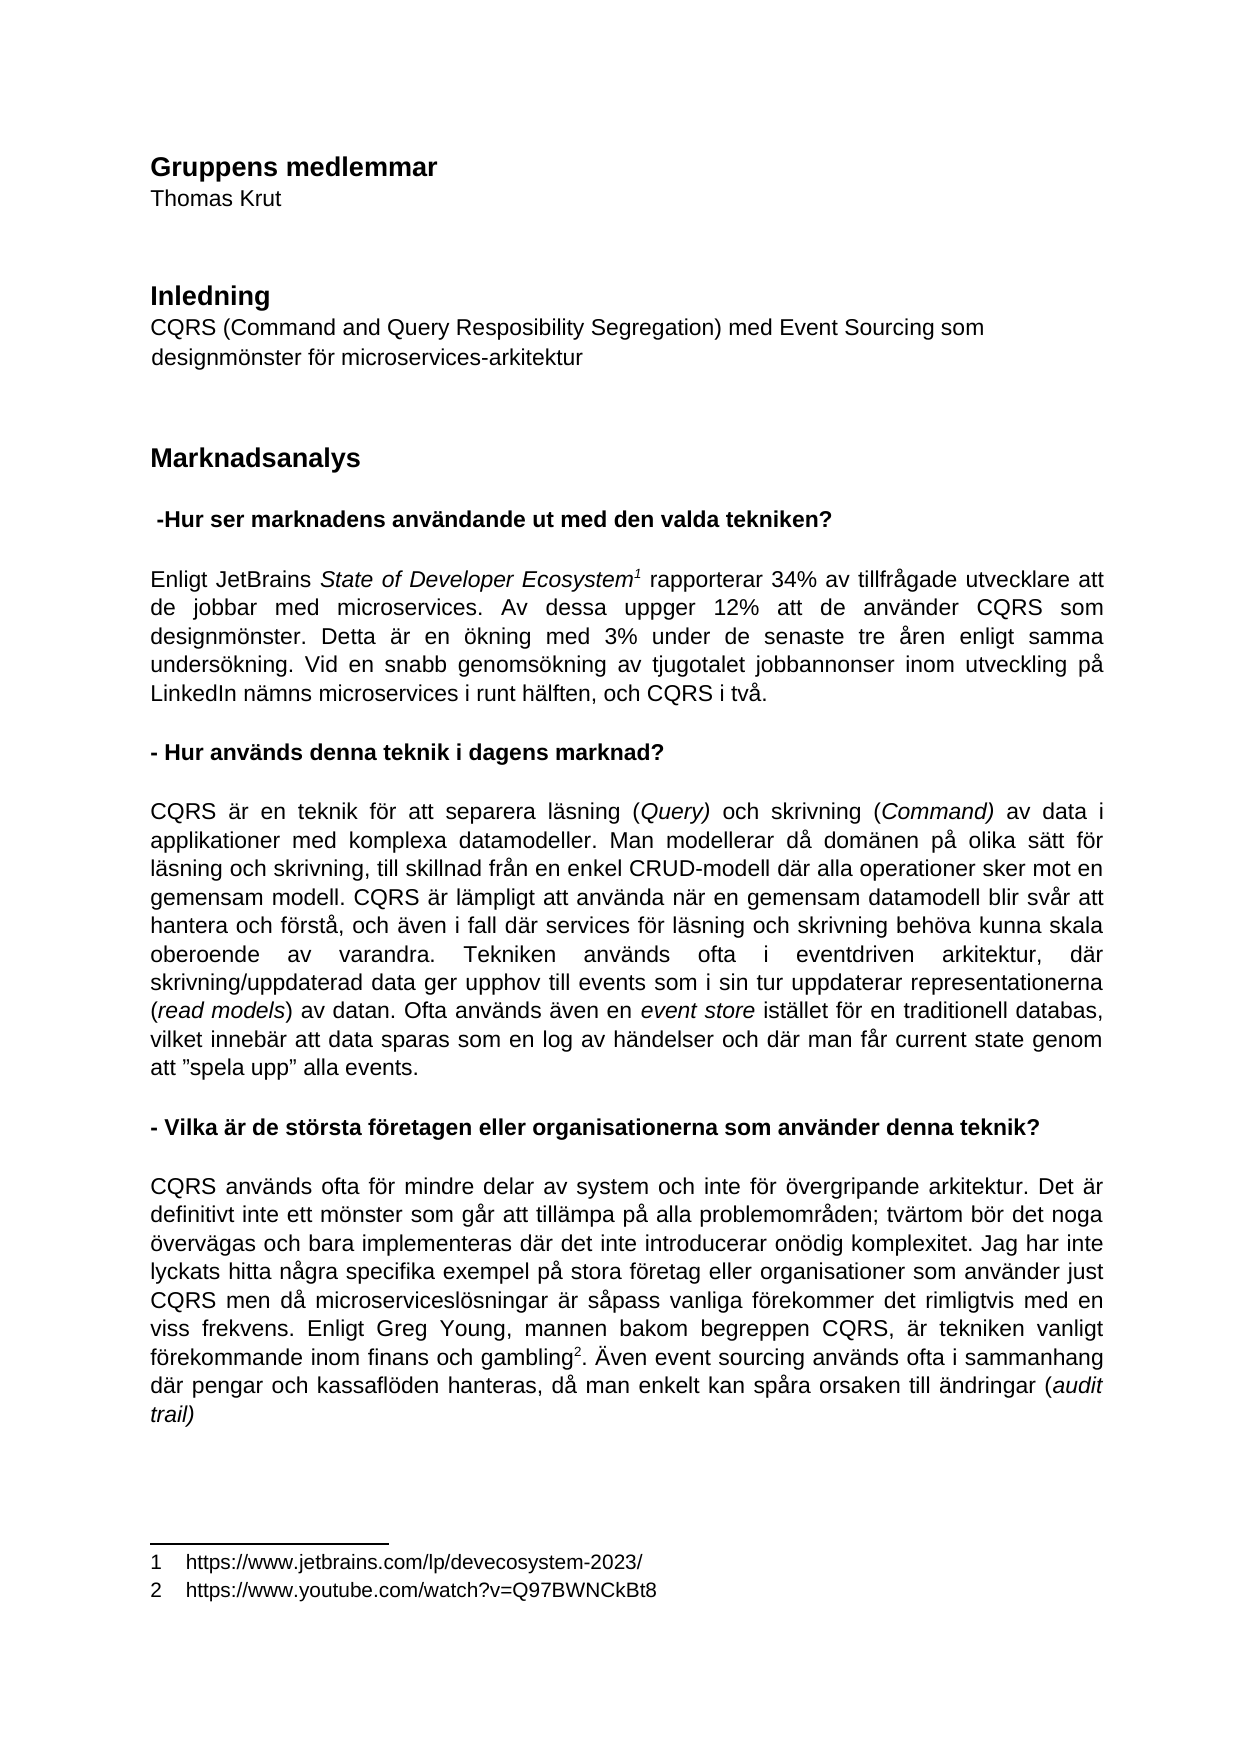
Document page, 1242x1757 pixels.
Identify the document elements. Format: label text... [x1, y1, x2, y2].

text Thomas Krut [150, 185, 1104, 211]
text CQRS används ofta för mindre delar av system och inte för övergripande arkitektur. Det är definitivt inte ett mönster som går att tillämpa på alla problemområden; tvärtom bör det noga övervägas och bara implementeras där det inte introducerar onödig komplexitet. Jag har inte lyckats hitta några specifika exempel på stora företag eller organisationer som använder just CQRS men då microserviceslösningar är såpass vanliga förekommer det rimligtvis med en viss frekvens. Enligt Greg Young, mannen bakom begreppen CQRS, är tekniken vanligt förekommande inom finans och gambling. Även event sourcing används ofta i sammanhang där pengar och kassaflöden hanteras, då man enkelt kan spåra orsaken till ändringar (audit trail) [150, 1173, 1104, 1427]
subtitle Inledning [150, 280, 1104, 311]
text CQRS (Command and Query Resposibility Segregation) med Event Sourcing som designmönster för microservices-arkitektur [150, 314, 1104, 370]
text https://www.youtube.com/watch?v=Q97BWNCkBt8 [150, 1577, 1104, 1601]
text Enligt JetBrains State of Developer Ecosystem rapporterar 34% av tillfrågade utvecklare att de jobbar med microservices. Av dessa uppger 12% att de använder CQRS som designmönster. Detta är en ökning med 3% under de senaste tre åren enligt samma undersökning. Vid en snabb genomsökning av tjugotalet jobbannonser inom utveckling på LinkedIn nämns microservices i runt hälften, och CQRS i två. [150, 566, 1104, 706]
text - Hur används denna teknik i dagens marknad? [150, 739, 1104, 765]
text -Hur ser marknadens användande ut med den valda tekniken? [150, 506, 1104, 533]
text CQRS är en teknik för att separera läsning (Query) och skrivning (Command) av data i applikationer med komplexa datamodeller. Man modellerar då domänen på olika sätt för läsning och skrivning, till skillnad från en enkel CRUD-modell där alla operationer sker mot en gemensam modell. CQRS är lämpligt att använda när en gemensam datamodell blir svår att hantera och förstå, och även i fall där services för läsning och skrivning behöva kunna skala oberoende av varandra. Tekniken används ofta i eventdriven arkitektur, där skrivning/uppdaterad data ger upphov till events som i sin tur uppdaterar representationerna (read models) av datan. Ofta används även en event store istället för en traditionell databas, vilket innebär att data sparas som en log av händelser och där man får current state genom att ”spela upp” alla events. [150, 798, 1104, 1081]
text - Vilka är de största företagen eller organisationerna som använder denna teknik? [150, 1114, 1104, 1140]
subtitle Gruppens medlemmar [150, 151, 1104, 182]
text https://www.jetbrains.com/lp/devecosystem-2023/ [150, 1550, 1104, 1574]
subtitle Marknadsanalys [150, 442, 1104, 473]
